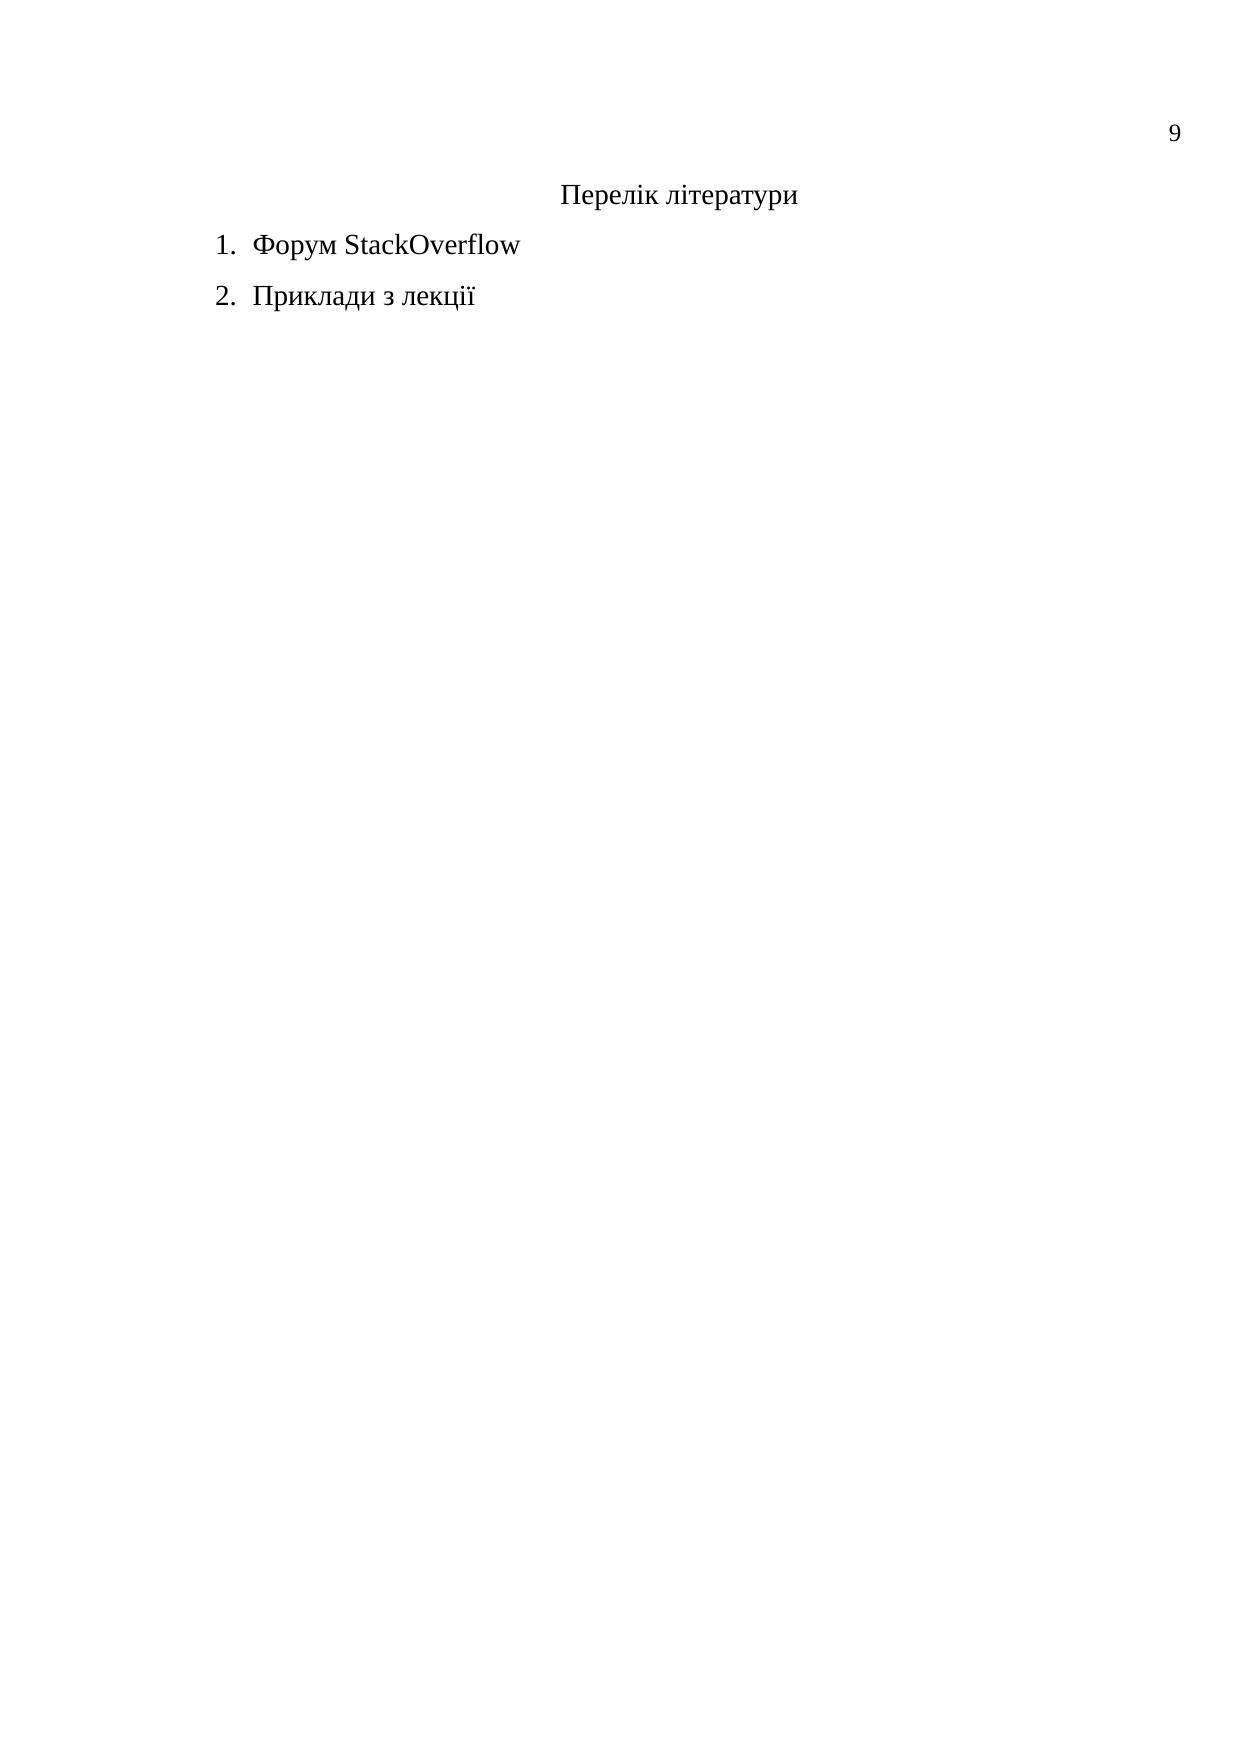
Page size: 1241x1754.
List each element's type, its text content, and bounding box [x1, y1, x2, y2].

list Приклади з лекції [215, 278, 1181, 311]
list Форум StackOverflow [215, 227, 1181, 261]
subtitle Перелік літератури [177, 177, 1181, 211]
